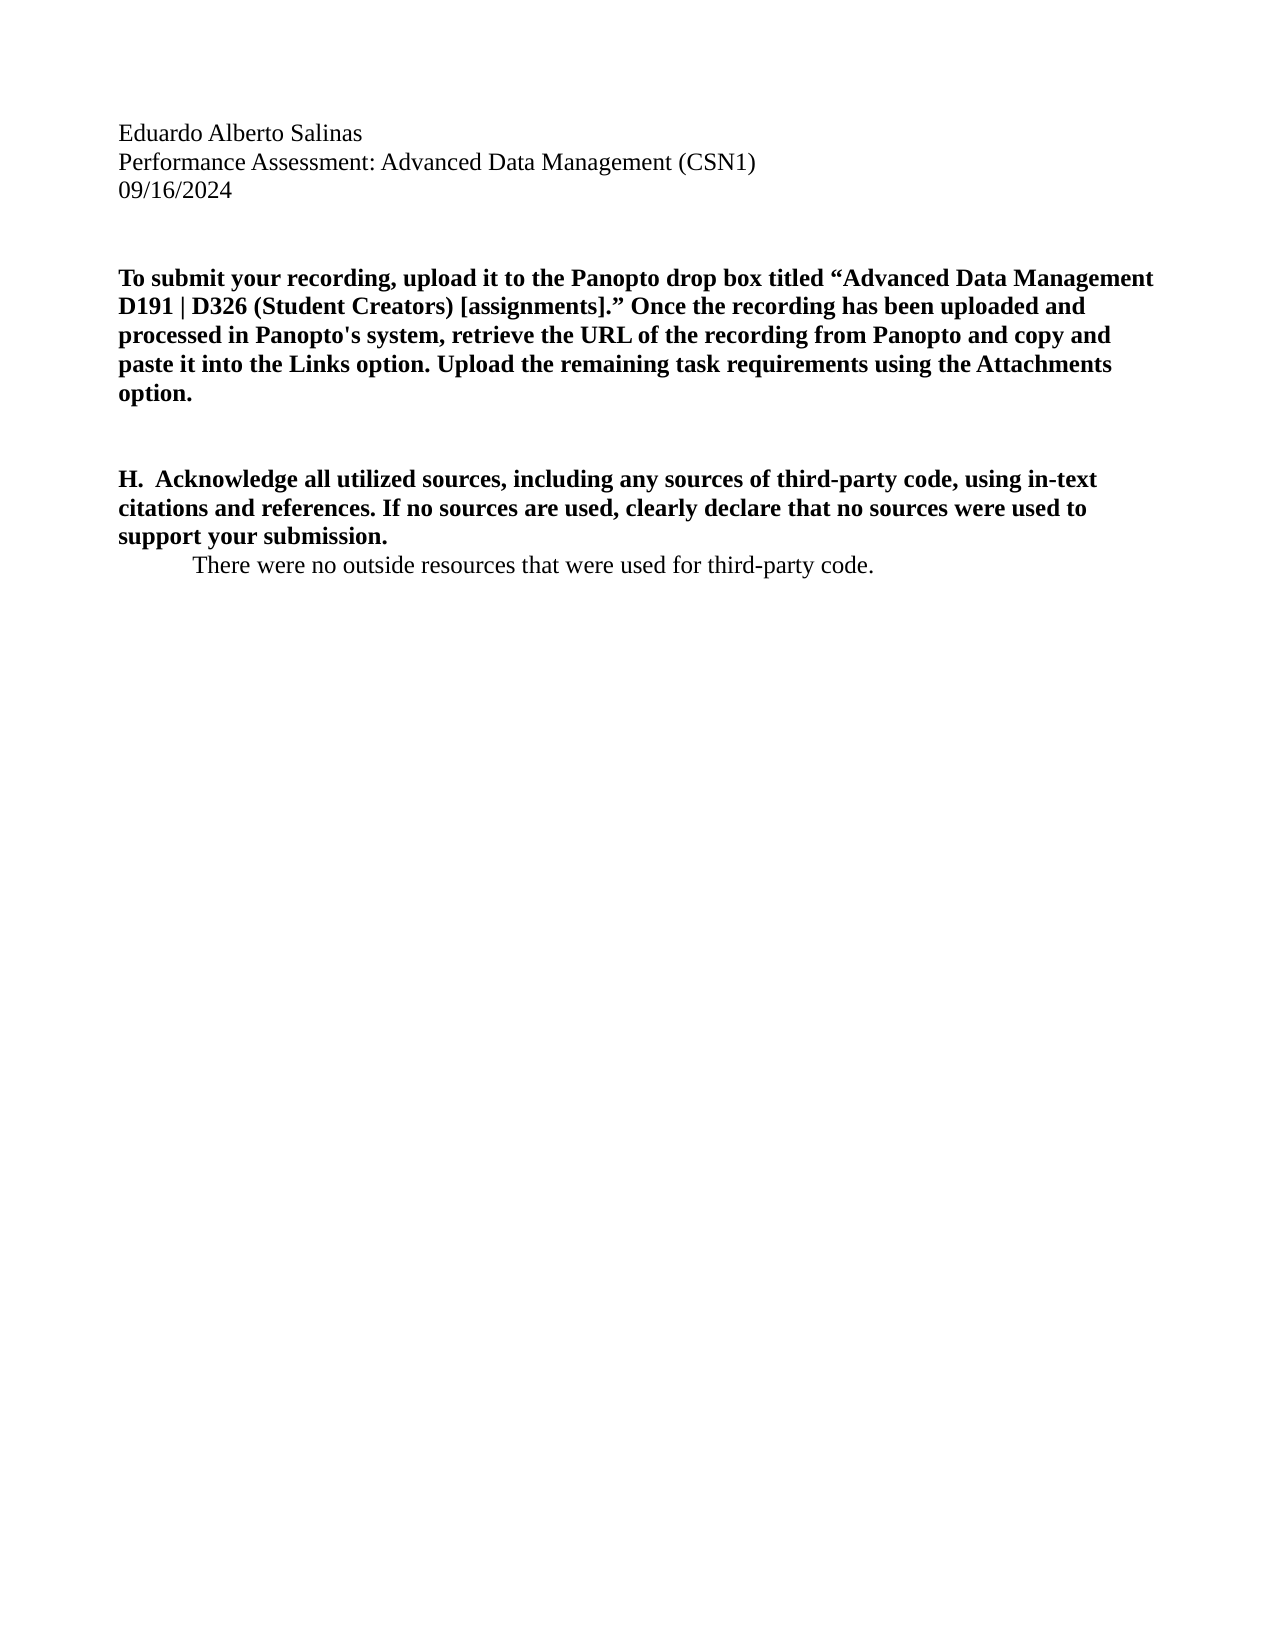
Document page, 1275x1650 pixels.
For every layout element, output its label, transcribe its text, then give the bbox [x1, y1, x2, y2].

text To submit your recording, upload it to the Panopto drop box titled “Advanced Data Management D191 | D326 (Student Creators) [assignments].” Once the recording has been uploaded and processed in Panopto's system, retrieve the URL of the recording from Panopto and copy and paste it into the Links option. Upload the remaining task requirements using the Attachments option. [118, 263, 1157, 406]
text H. Acknowledge all utilized sources, including any sources of third-party code, using in-text citations and references. If no sources are used, clearly declare that no sources were used to support your submission. [118, 464, 1157, 550]
text There were no outside resources that were used for third-party code. [118, 550, 1157, 579]
